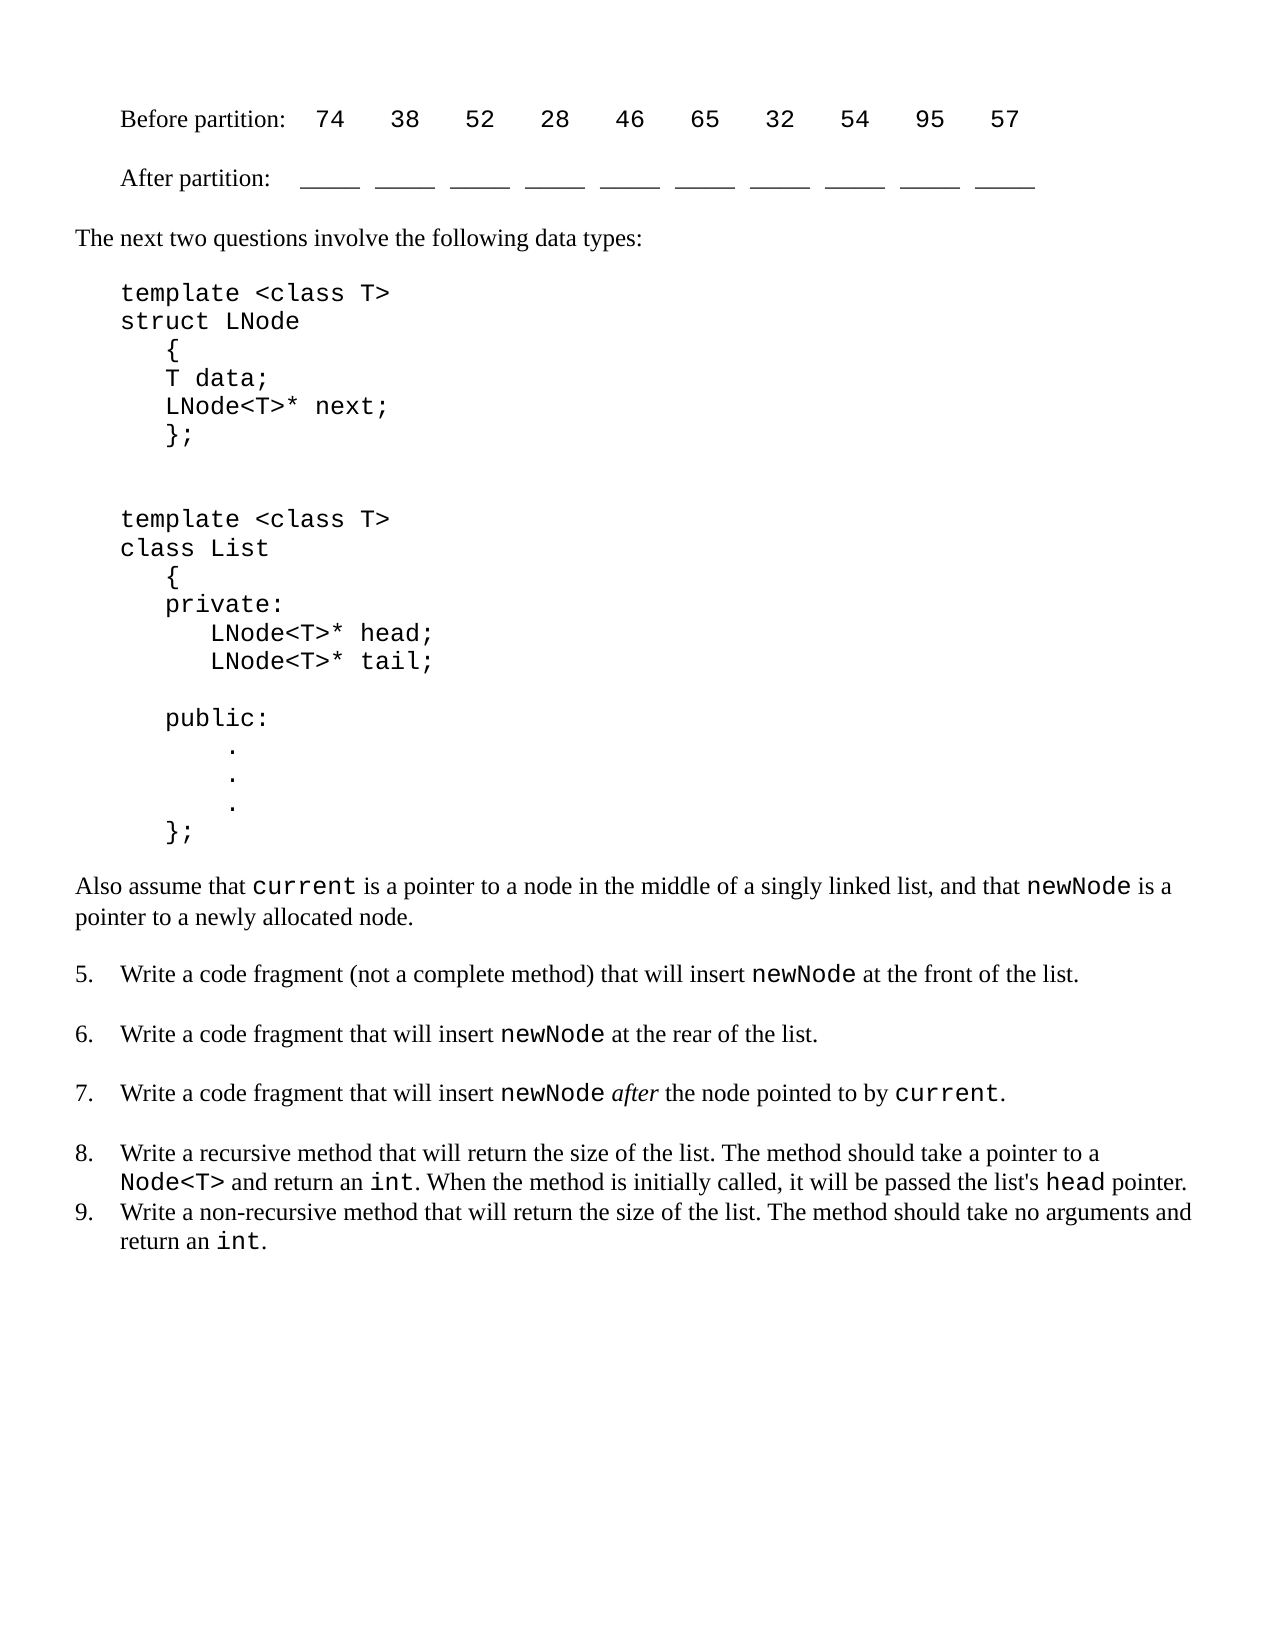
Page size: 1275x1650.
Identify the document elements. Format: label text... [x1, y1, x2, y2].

text { [75, 564, 1200, 592]
text LNode<T>* next; [75, 394, 1200, 422]
text . [75, 734, 1200, 762]
text { [75, 337, 1200, 365]
text template <class T> [75, 280, 1200, 309]
text . [75, 790, 1200, 819]
text Before partition: 74 38 52 28 46 65 32 54 95 57 [120, 104, 1200, 134]
text template <class T> [75, 507, 1200, 535]
text public: [75, 705, 1200, 734]
text private: [75, 592, 1200, 620]
text 9. Write a non-recursive method that will return the size of the list. The method should take no arguments and return an int. [75, 1197, 1200, 1257]
text LNode<T>* head; [75, 620, 1200, 649]
text }; [75, 422, 1200, 450]
text The next two questions involve the following data types: [75, 223, 1200, 252]
text }; [75, 819, 1200, 847]
text Also assume that current is a pointer to a node in the middle of a singly linked list, and that newNode is a pointer to a newly allocated node. [75, 871, 1200, 930]
text After partition: ____ ____ ____ ____ ____ ____ ____ ____ ____ ____ [120, 163, 1200, 194]
text class List [75, 535, 1200, 564]
text 6. Write a code fragment that will insert newNode at the rear of the list. [75, 1019, 1200, 1049]
text . [75, 762, 1200, 790]
text 5. Write a code fragment (not a complete method) that will insert newNode at the front of the list. [75, 959, 1200, 990]
text 7. Write a code fragment that will insert newNode after the node pointed to by current. [75, 1078, 1200, 1109]
text 8. Write a recursive method that will return the size of the list. The method should take a pointer to a Node<T> and return an int. When the method is initially called, it will be passed the list's head pointer. [75, 1138, 1200, 1197]
text T data; [75, 365, 1200, 394]
text LNode<T>* tail; [75, 649, 1200, 677]
text struct LNode [75, 309, 1200, 337]
